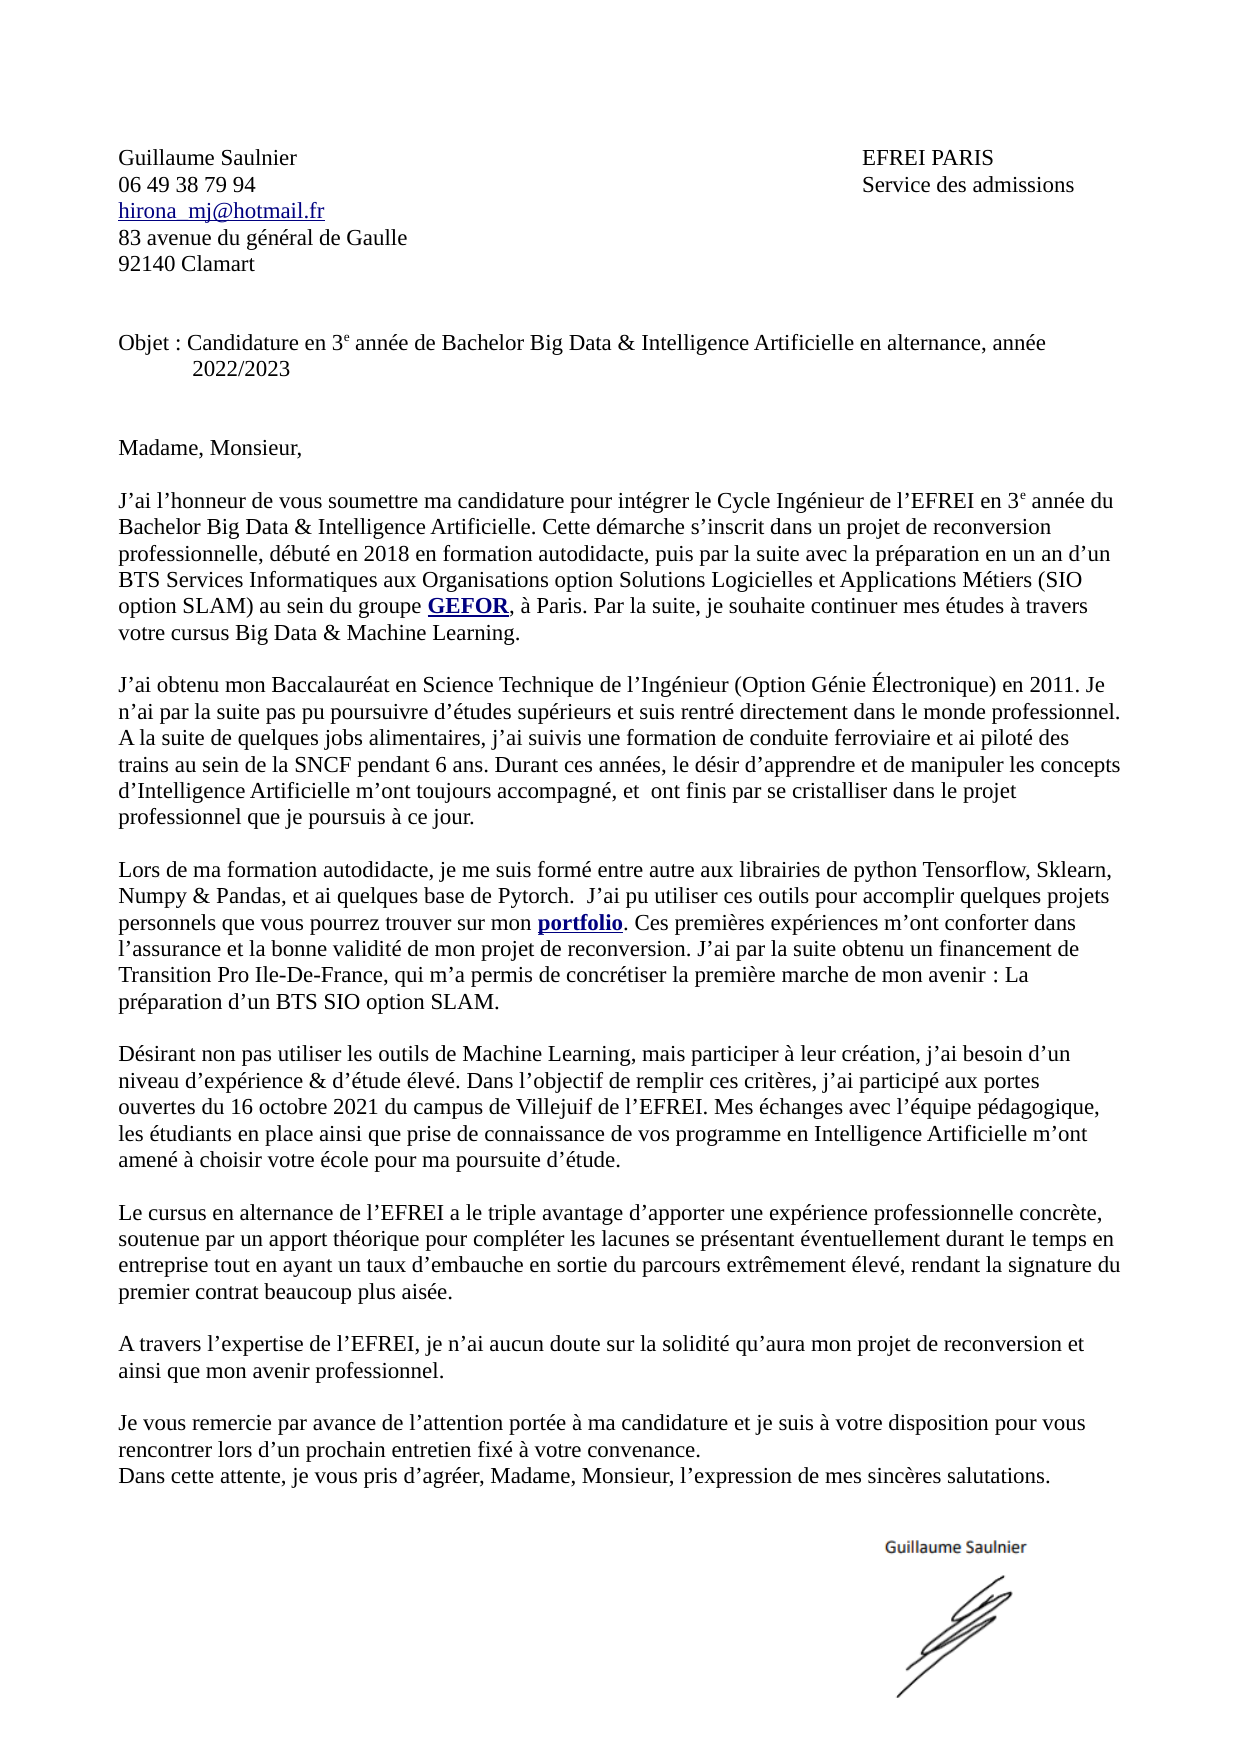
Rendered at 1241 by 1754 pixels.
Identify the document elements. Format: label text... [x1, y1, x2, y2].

text Guillaume Saulnier EFREI PARIS [118, 144, 1122, 171]
text Je vous remercie par avance de l’attention portée à ma candidature et je suis à votre disposition pour vous rencontrer lors d’un prochain entretien fixé à votre convenance. [118, 1409, 1122, 1462]
text 83 avenue du général de Gaulle [118, 223, 1122, 250]
picture [842, 1519, 1063, 1713]
text Objet : Candidature en 3e année de Bachelor Big Data & Intelligence Artificielle en alternance, année 2022/2023 [118, 329, 1122, 382]
text 06 49 38 79 94 Service des admissions [118, 171, 1122, 197]
text Lors de ma formation autodidacte, je me suis formé entre autre aux librairies de python Tensorflow, Sklearn, Numpy & Pandas, et ai quelques base de Pytorch. J’ai pu utiliser ces outils pour accomplir quelques projets personnels que vous pourrez trouver sur mon portfolio. Ces premières expériences m’ont conforter dans l’assurance et la bonne validité de mon projet de reconversion. J’ai par la suite obtenu un financement de Transition Pro Ile-De-France, qui m’a permis de concrétiser la première marche de mon avenir : La préparation d’un BTS SIO option SLAM. [118, 856, 1122, 1014]
text hirona_mj@hotmail.fr [118, 197, 1122, 223]
text Désirant non pas utiliser les outils de Machine Learning, mais participer à leur création, j’ai besoin d’un niveau d’expérience & d’étude élevé. Dans l’objectif de remplir ces critères, j’ai participé aux portes ouvertes du 16 octobre 2021 du campus de Villejuif de l’EFREI. Mes échanges avec l’équipe pédagogique, les étudiants en place ainsi que prise de connaissance de vos programme en Intelligence Artificielle m’ont amené à choisir votre école pour ma poursuite d’étude. [118, 1041, 1122, 1172]
text J’ai obtenu mon Baccalauréat en Science Technique de l’Ingénieur (Option Génie Électronique) en 2011. Je n’ai par la suite pas pu poursuivre d’études supérieurs et suis rentré directement dans le monde professionnel. A la suite de quelques jobs alimentaires, j’ai suivis une formation de conduite ferroviaire et ai piloté des trains au sein de la SNCF pendant 6 ans. Durant ces années, le désir d’apprendre et de manipuler les concepts d’Intelligence Artificielle m’ont toujours accompagné, et ont finis par se cristalliser dans le projet professionnel que je poursuis à ce jour. [118, 672, 1122, 830]
text 92140 Clamart [118, 250, 1122, 276]
text J’ai l’honneur de vous soumettre ma candidature pour intégrer le Cycle Ingénieur de l’EFREI en 3e année du Bachelor Big Data & Intelligence Artificielle. Cette démarche s’inscrit dans un projet de reconversion professionnelle, débuté en 2018 en formation autodidacte, puis par la suite avec la préparation en un an d’un BTS Services Informatiques aux Organisations option Solutions Logicielles et Applications Métiers (SIO option SLAM) au sein du groupe GEFOR, à Paris. Par la suite, je souhaite continuer mes études à travers votre cursus Big Data & Machine Learning. [118, 487, 1122, 645]
text Le cursus en alternance de l’EFREI a le triple avantage d’apporter une expérience professionnelle concrète, soutenue par un apport théorique pour compléter les lacunes se présentant éventuellement durant le temps en entreprise tout en ayant un taux d’embauche en sortie du parcours extrêmement élevé, rendant la signature du premier contrat beaucoup plus aisée. [118, 1199, 1122, 1304]
text Dans cette attente, je vous pris d’agréer, Madame, Monsieur, l’expression de mes sincères salutations. [118, 1462, 1122, 1488]
text A travers l’expertise de l’EFREI, je n’ai aucun doute sur la solidité qu’aura mon projet de reconversion et ainsi que mon avenir professionnel. [118, 1330, 1122, 1383]
text Madame, Monsieur, [118, 434, 1122, 461]
